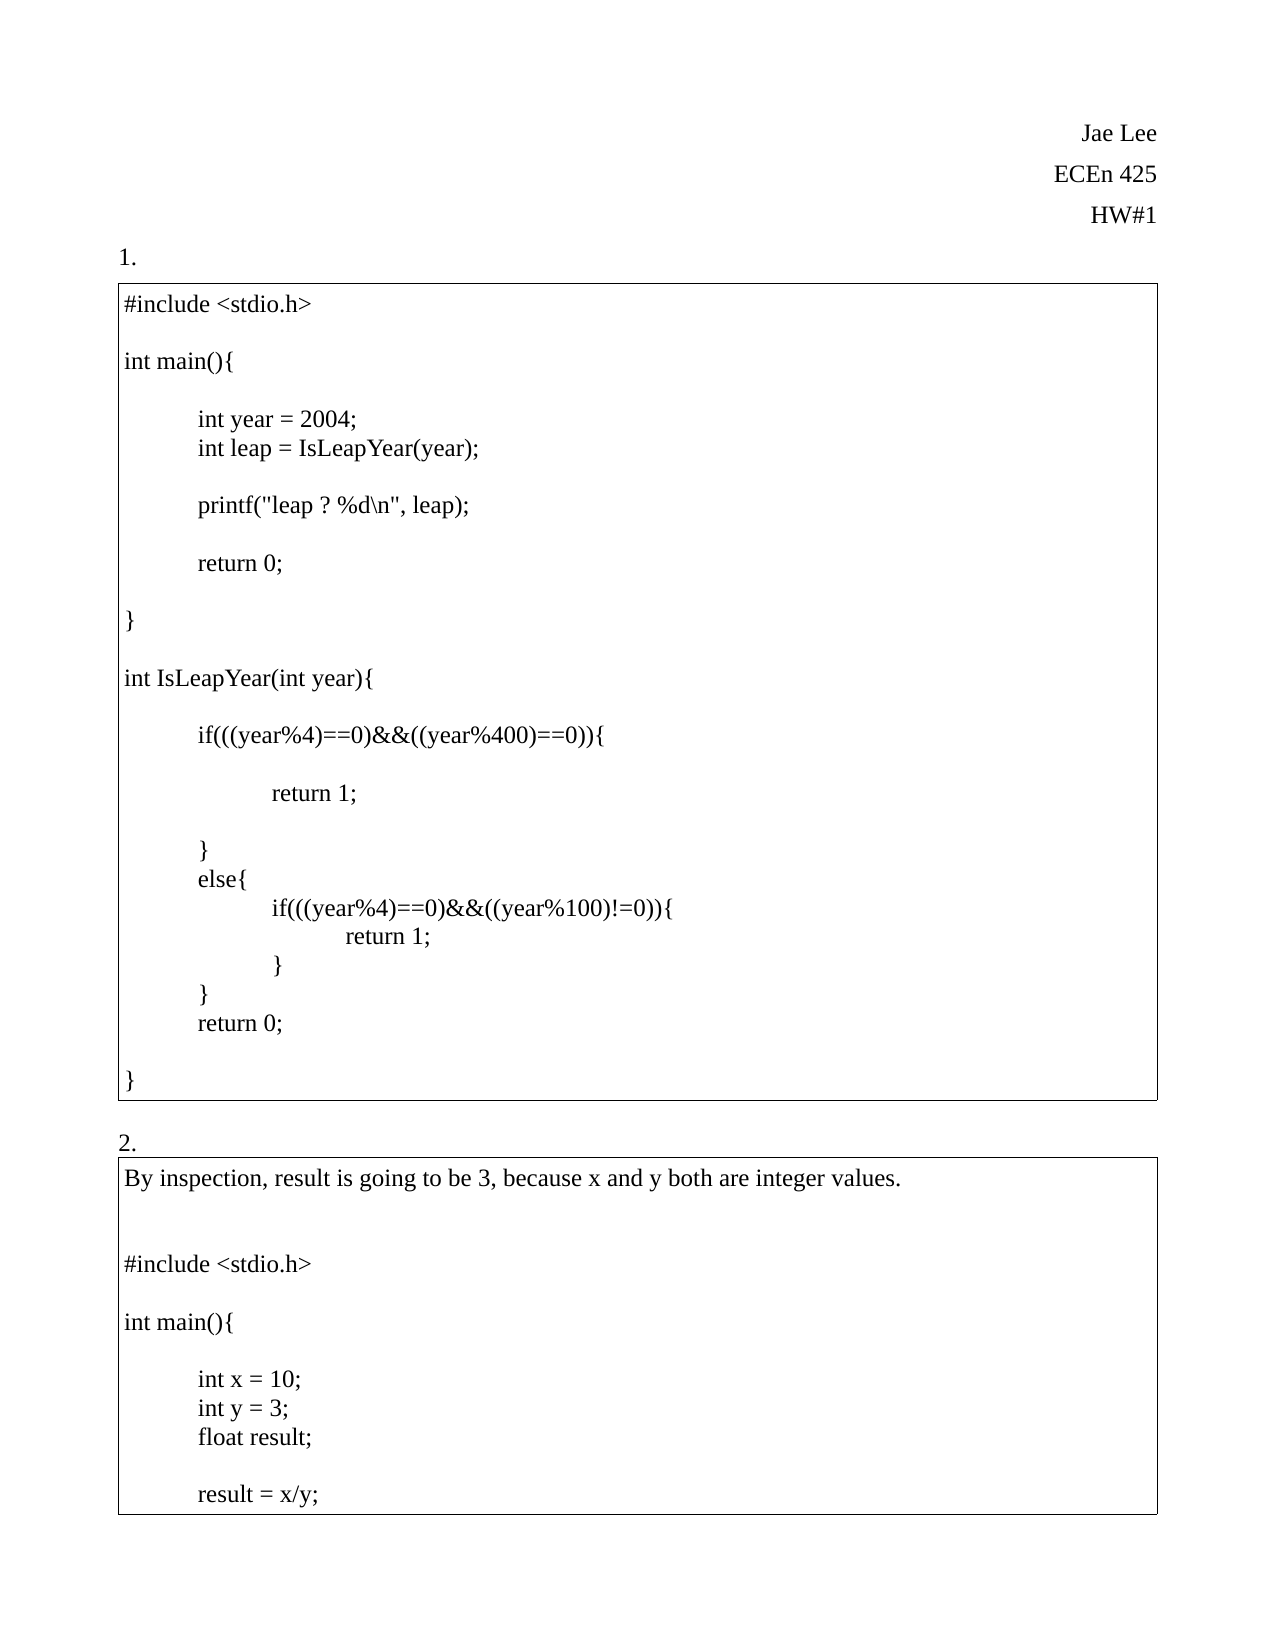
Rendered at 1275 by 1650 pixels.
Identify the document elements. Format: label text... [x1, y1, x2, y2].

text 1. [118, 242, 1157, 271]
text Jae Lee [118, 118, 1157, 147]
table_header By inspection, result is going to be 3, because x and y both are integer values. #include <stdio.h> int main(){ int x = 10; int y = 3; float result; result = x/y; [119, 1158, 1157, 1514]
text ECEn 425 [118, 159, 1157, 188]
text 2. [118, 1128, 1157, 1157]
table_header #include <stdio.h> int main(){ int year = 2004; int leap = IsLeapYear(year); printf("leap ? %d\n", leap); return 0; } int IsLeapYear(int year){ if(((year%4)==0)&&((year%400)==0)){ return 1; } else{ if(((year%4)==0)&&((year%100)!=0)){ return 1; } } return 0; } [119, 284, 1157, 1100]
text HW#1 [118, 201, 1157, 229]
